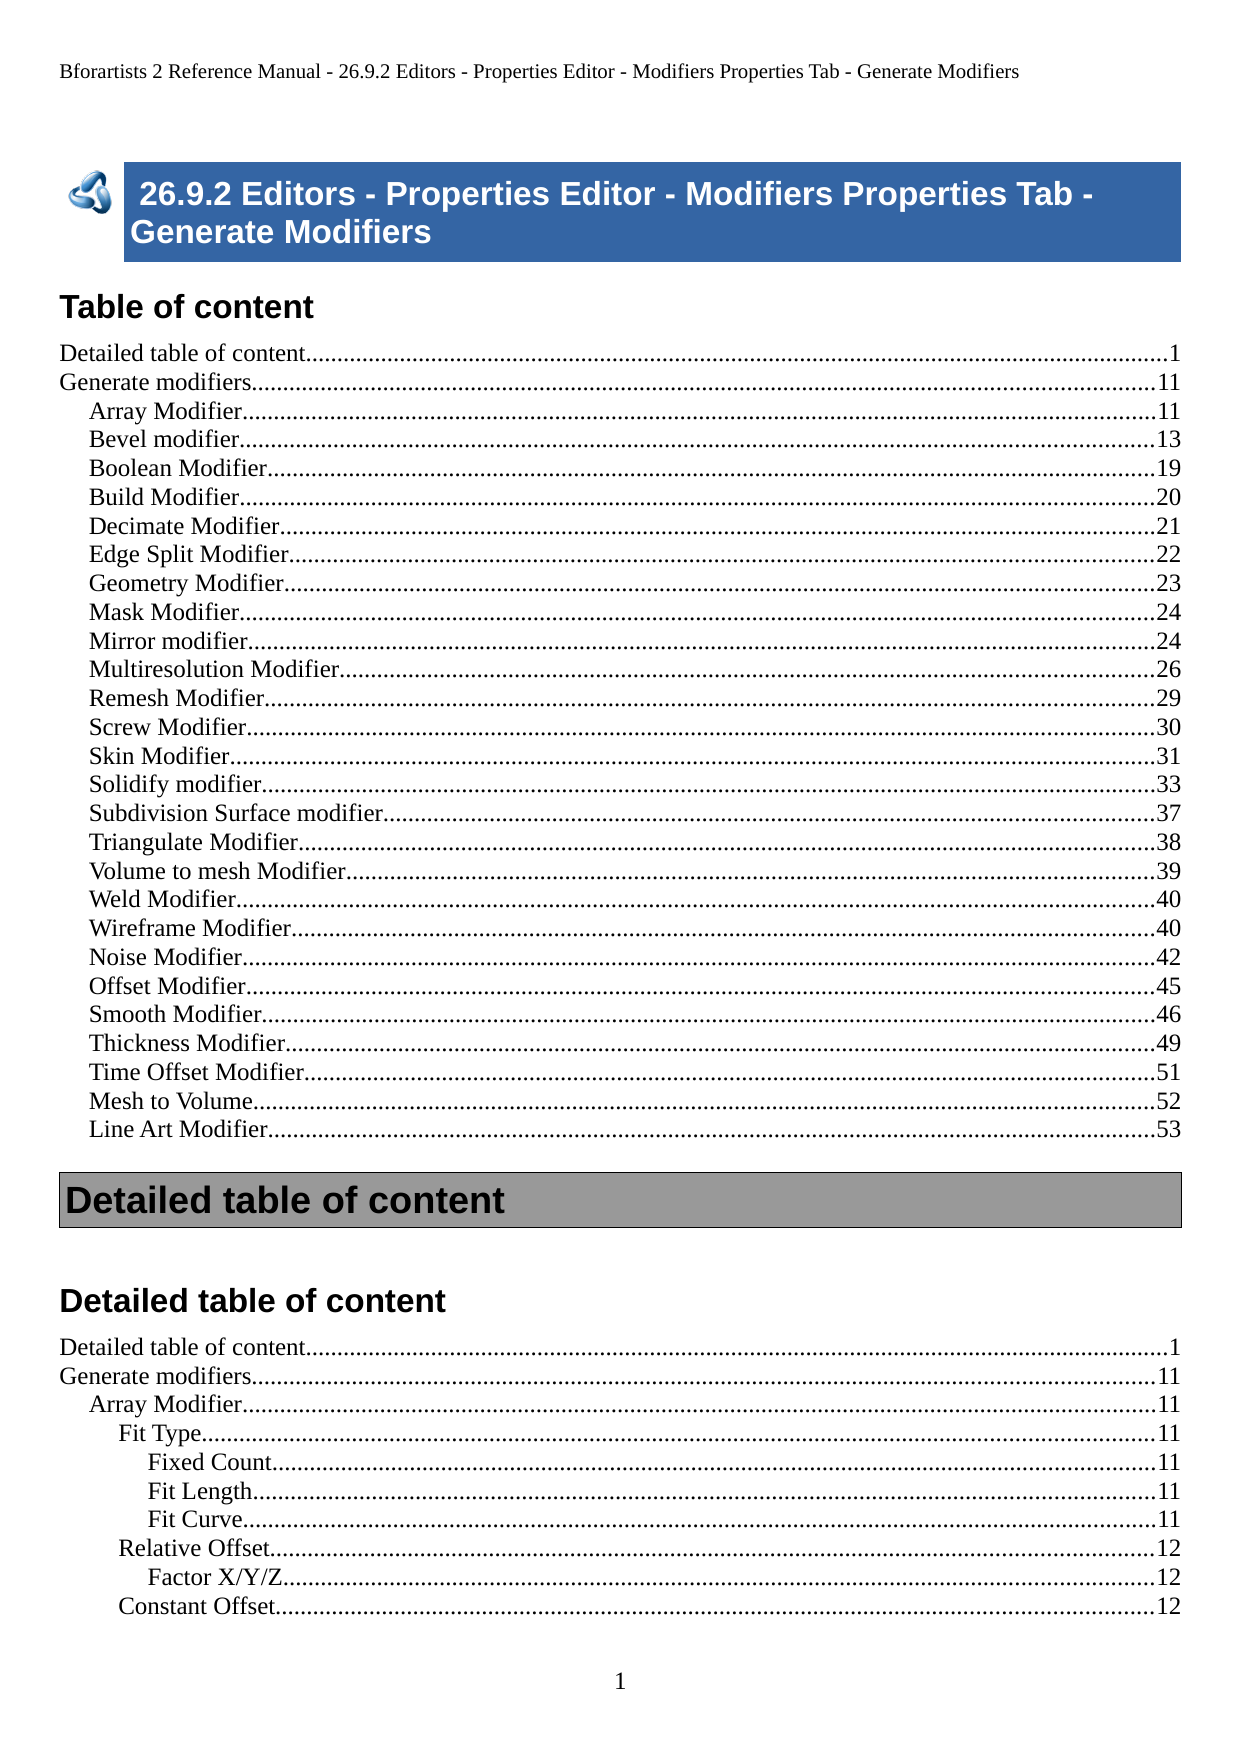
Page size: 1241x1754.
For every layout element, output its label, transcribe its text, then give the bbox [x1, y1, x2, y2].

text Multiresolution Modifier 26 [88, 654, 1181, 683]
text Geometry Modifier 23 [88, 568, 1181, 597]
text Screw Modifier 30 [88, 712, 1181, 741]
text Solidify modifier 33 [88, 769, 1181, 798]
text Wireframe Modifier 40 [88, 913, 1181, 942]
text Time Offset Modifier 51 [88, 1057, 1181, 1086]
text Triangulate Modifier 38 [88, 827, 1181, 856]
text Bevel modifier 13 [88, 424, 1181, 453]
text Array Modifier 11 [88, 396, 1181, 424]
text Array Modifier 11 [88, 1389, 1181, 1418]
text Mesh to Volume 52 [88, 1086, 1181, 1114]
text Relative Offset 12 [118, 1533, 1181, 1562]
table_header Detailed table of content [60, 1173, 1181, 1227]
text Remesh Modifier 29 [88, 683, 1181, 712]
text Build Modifier 20 [88, 482, 1181, 511]
text Skin Modifier 31 [88, 741, 1181, 769]
text Detailed table of content 1 [59, 338, 1181, 367]
subtitle Detailed table of content [59, 1281, 1181, 1319]
text Smooth Modifier 46 [88, 999, 1181, 1028]
text Fixed Count 11 [147, 1447, 1181, 1476]
text Fit Length 11 [147, 1476, 1181, 1504]
text Generate modifiers 11 [59, 367, 1181, 396]
text Mirror modifier 24 [88, 626, 1181, 654]
text Fit Type 11 [118, 1418, 1181, 1447]
text Line Art Modifier 53 [88, 1114, 1181, 1143]
text Fit Curve 11 [147, 1504, 1181, 1533]
text Boolean Modifier 19 [88, 453, 1181, 482]
text Thickness Modifier 49 [88, 1028, 1181, 1057]
table_header [59, 162, 124, 262]
text Detailed table of content 1 [59, 1332, 1181, 1361]
table_header 26.9.2 Editors - Properties Editor - Modifiers Properties Tab - Generate Modifiers [124, 162, 1181, 262]
text Volume to mesh Modifier 39 [88, 856, 1181, 884]
text Mask Modifier 24 [88, 597, 1181, 626]
text Constant Offset 12 [118, 1591, 1181, 1619]
text Weld Modifier 40 [88, 884, 1181, 913]
text Decimate Modifier 21 [88, 511, 1181, 539]
subtitle Table of content [59, 287, 1181, 326]
text Edge Split Modifier 22 [88, 539, 1181, 568]
picture [65, 167, 114, 217]
text Noise Modifier 42 [88, 942, 1181, 971]
text Generate modifiers 11 [59, 1361, 1181, 1389]
text Subdivision Surface modifier 37 [88, 798, 1181, 827]
text Offset Modifier 45 [88, 971, 1181, 999]
text Factor X/Y/Z 12 [147, 1562, 1181, 1591]
